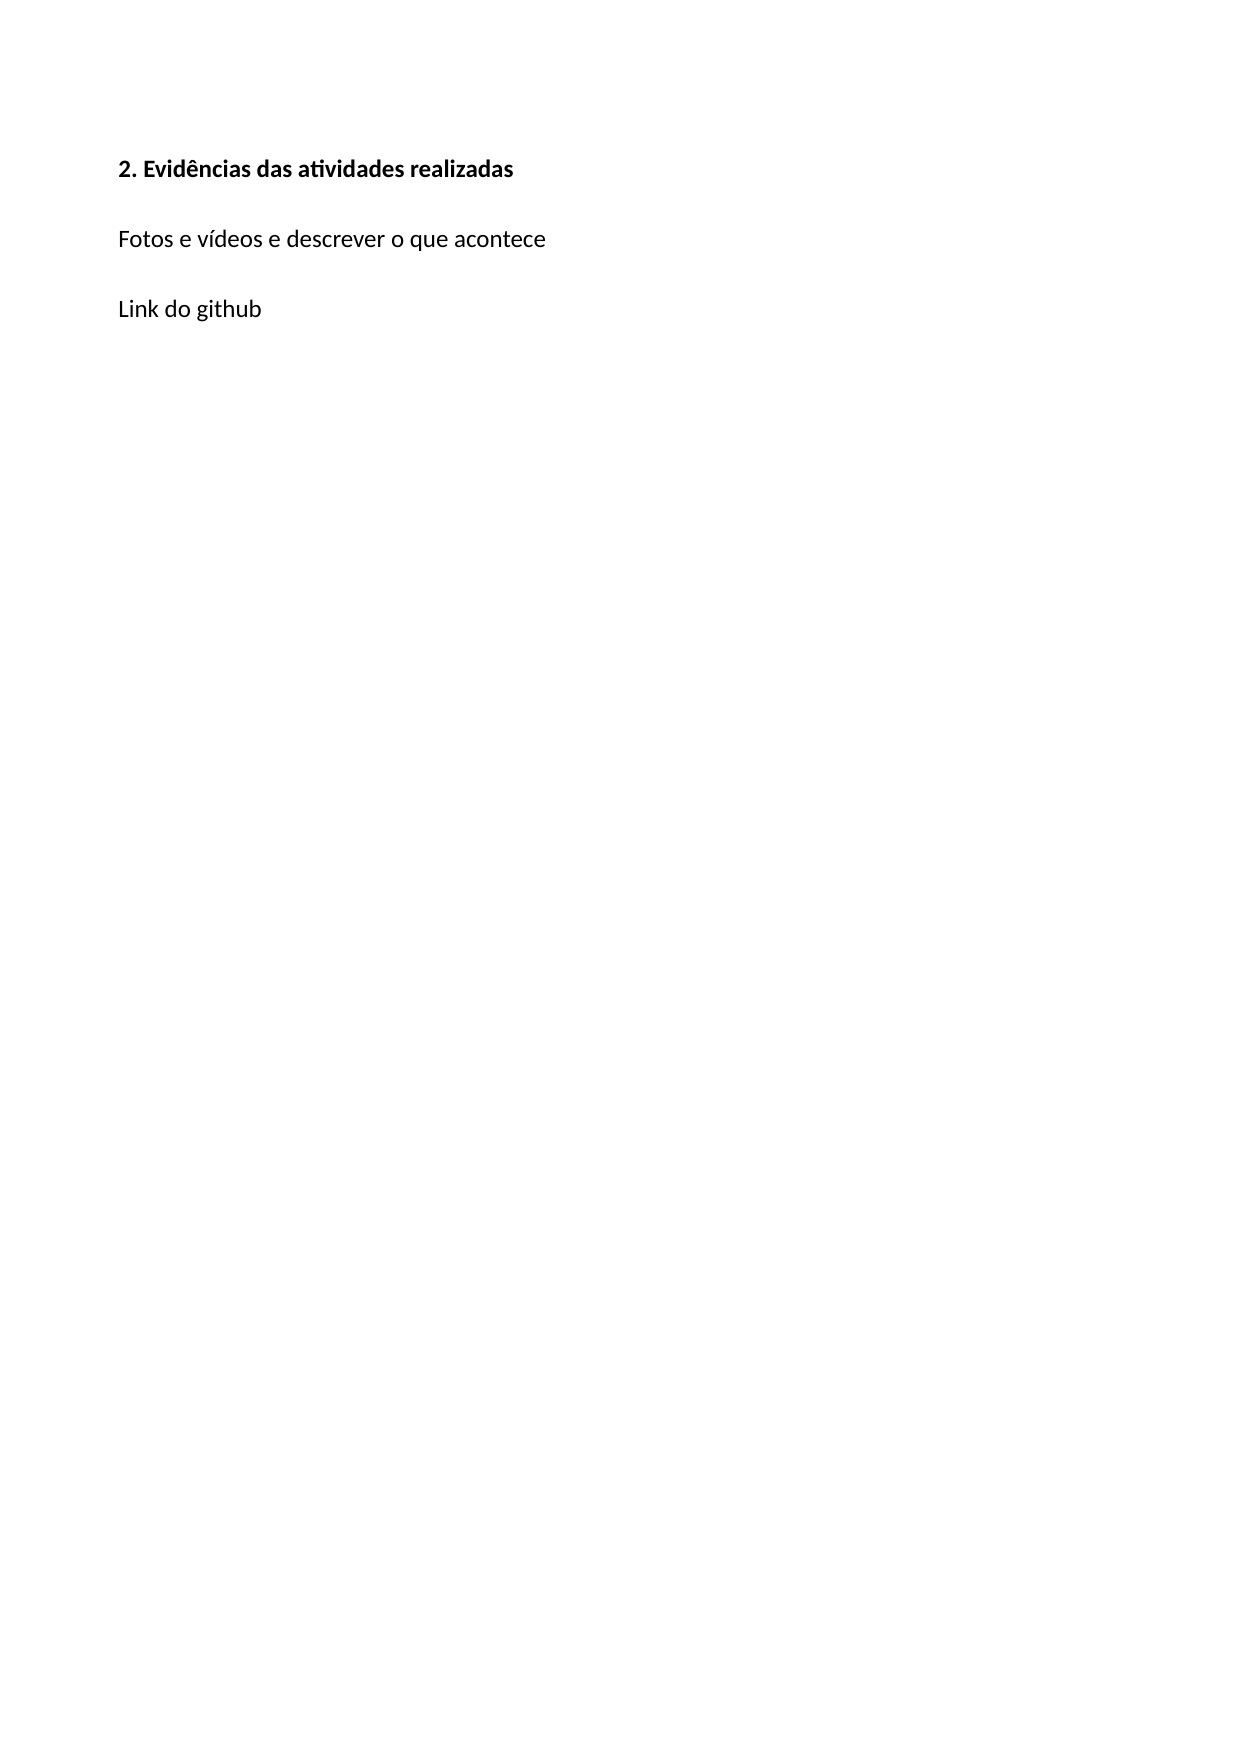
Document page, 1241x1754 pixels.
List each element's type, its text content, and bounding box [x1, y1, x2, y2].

text 2. Evidências das atividades realizadas [118, 153, 1122, 184]
text Link do github [118, 293, 1122, 324]
text Fotos e vídeos e descrever o que acontece [118, 223, 1122, 254]
